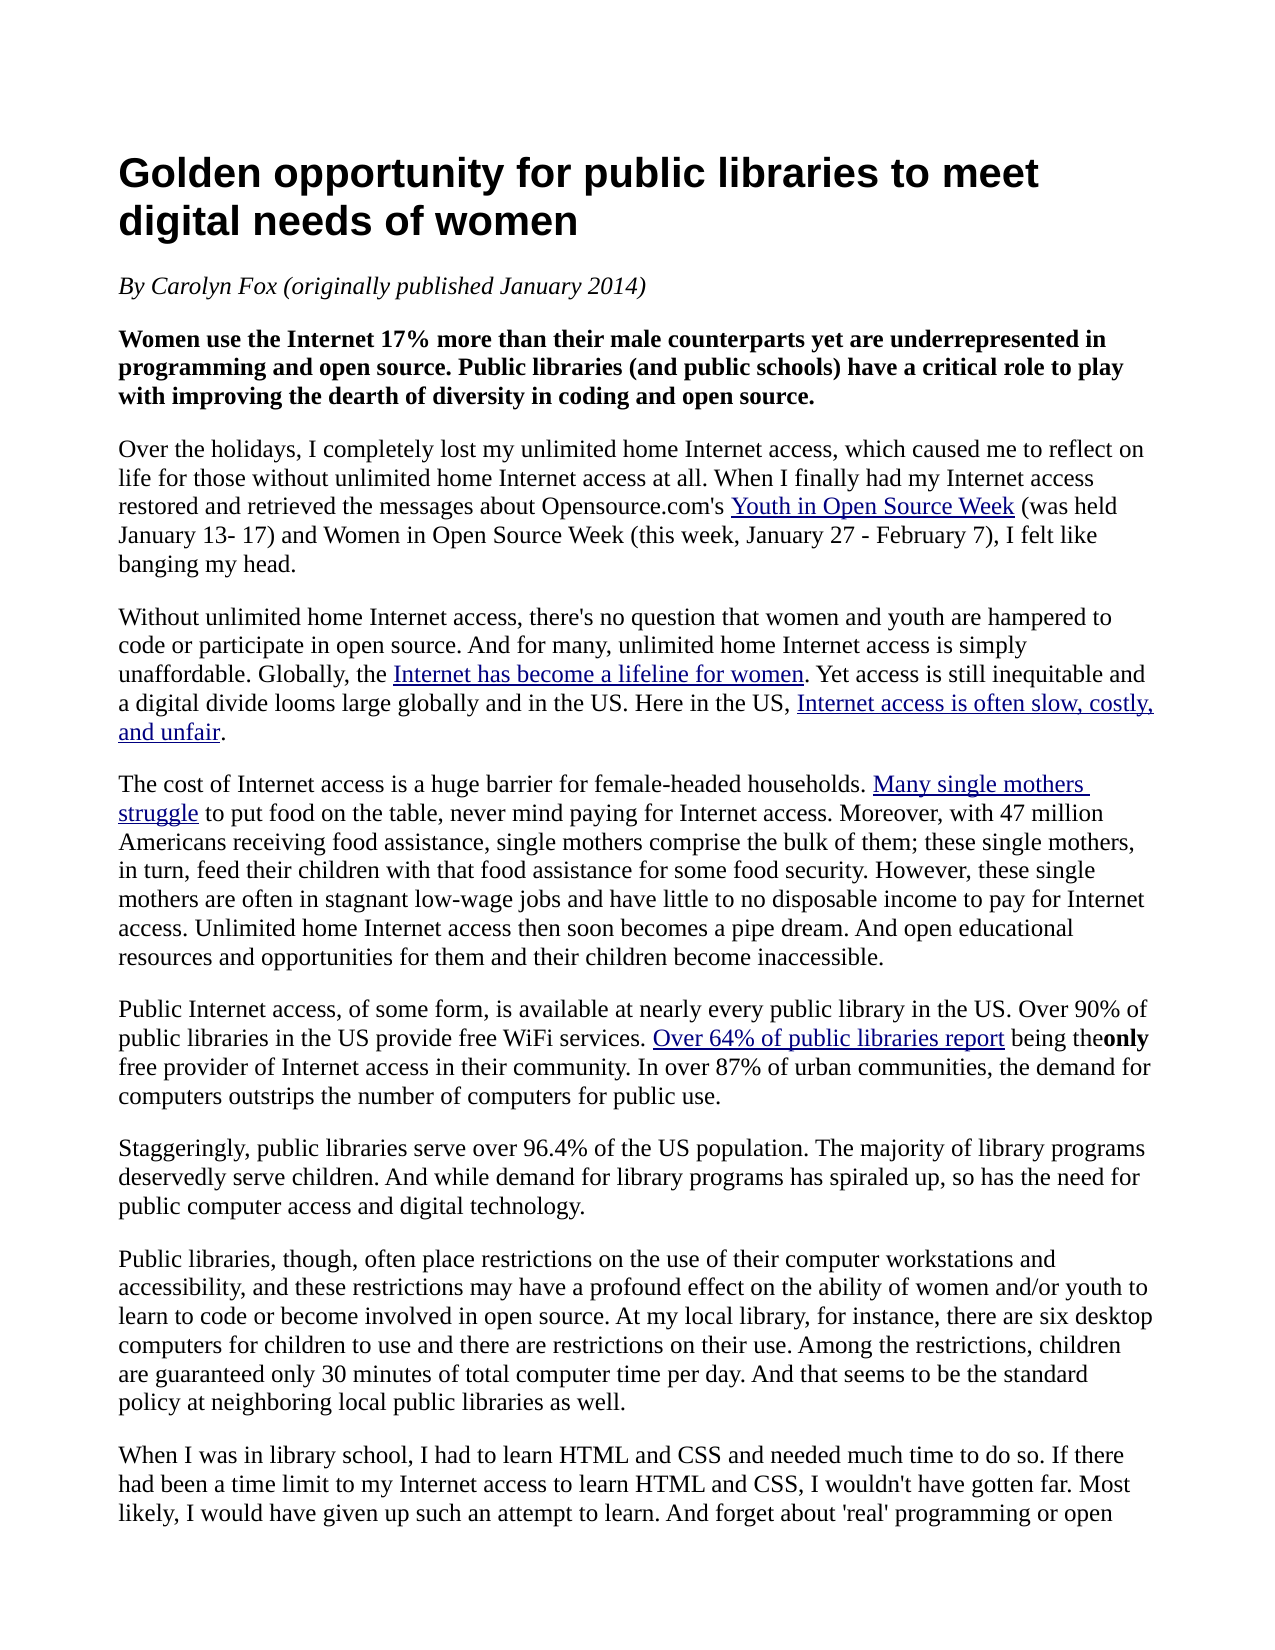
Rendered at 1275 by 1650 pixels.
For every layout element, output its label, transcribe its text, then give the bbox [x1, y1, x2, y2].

text Public libraries, though, often place restrictions on the use of their computer workstations and accessibility, and these restrictions may have a profound effect on the ability of women and/or youth to learn to code or become involved in open source. At my local library, for instance, there are six desktop computers for children to use and there are restrictions on their use. Among the restrictions, children are guaranteed only 30 minutes of total computer time per day. And that seems to be the standard policy at neighboring local public libraries as well. [118, 1244, 1157, 1416]
text The cost of Internet access is a huge barrier for female-headed households. Many single mothers struggle to put food on the table, never mind paying for Internet access. Moreover, with 47 million Americans receiving food assistance, single mothers comprise the bulk of them; these single mothers, in turn, feed their children with that food assistance for some food security. However, these single mothers are often in stagnant low-wage jobs and have little to no disposable income to pay for Internet access. Unlimited home Internet access then soon becomes a pipe dream. And open educational resources and opportunities for them and their children become inaccessible. [118, 769, 1157, 971]
text Without unlimited home Internet access, there's no question that women and youth are hampered to code or participate in open source. And for many, unlimited home Internet access is simply unaffordable. Globally, the Internet has become a lifeline for women. Yet access is still inequitable and a digital divide looms large globally and in the US. Here in the US, Internet access is often slow, costly, and unfair. [118, 602, 1157, 745]
text Public Internet access, of some form, is available at nearly every public library in the US. Over 90% of public libraries in the US provide free WiFi services. Over 64% of public libraries report being theonly free provider of Internet access in their community. In over 87% of urban communities, the demand for computers outstrips the number of computers for public use. [118, 994, 1157, 1109]
text When I was in library school, I had to learn HTML and CSS and needed much time to do so. If there had been a time limit to my Internet access to learn HTML and CSS, I wouldn't have gotten far. Most likely, I would have given up such an attempt to learn. And forget about 'real' programming or open [118, 1440, 1157, 1526]
text By Carolyn Fox (originally published January 2014) [118, 271, 1157, 300]
subtitle Golden opportunity for public libraries to meet digital needs of women [118, 148, 1157, 244]
text Women use the Internet 17% more than their male counterparts yet are underrepresented in programming and open source. Public libraries (and public schools) have a critical role to play with improving the dearth of diversity in coding and open source. [118, 324, 1157, 410]
text Staggeringly, public libraries serve over 96.4% of the US population. The majority of library programs deservedly serve children. And while demand for library programs has spiraled up, so has the need for public computer access and digital technology. [118, 1133, 1157, 1220]
text Over the holidays, I completely lost my unlimited home Internet access, which caused me to reflect on life for those without unlimited home Internet access at all. When I finally had my Internet access restored and retrieved the messages about Opensource.com's Youth in Open Source Week (was held January 13- 17) and Women in Open Source Week (this week, January 27 - February 7), I felt like banging my head. [118, 434, 1157, 578]
